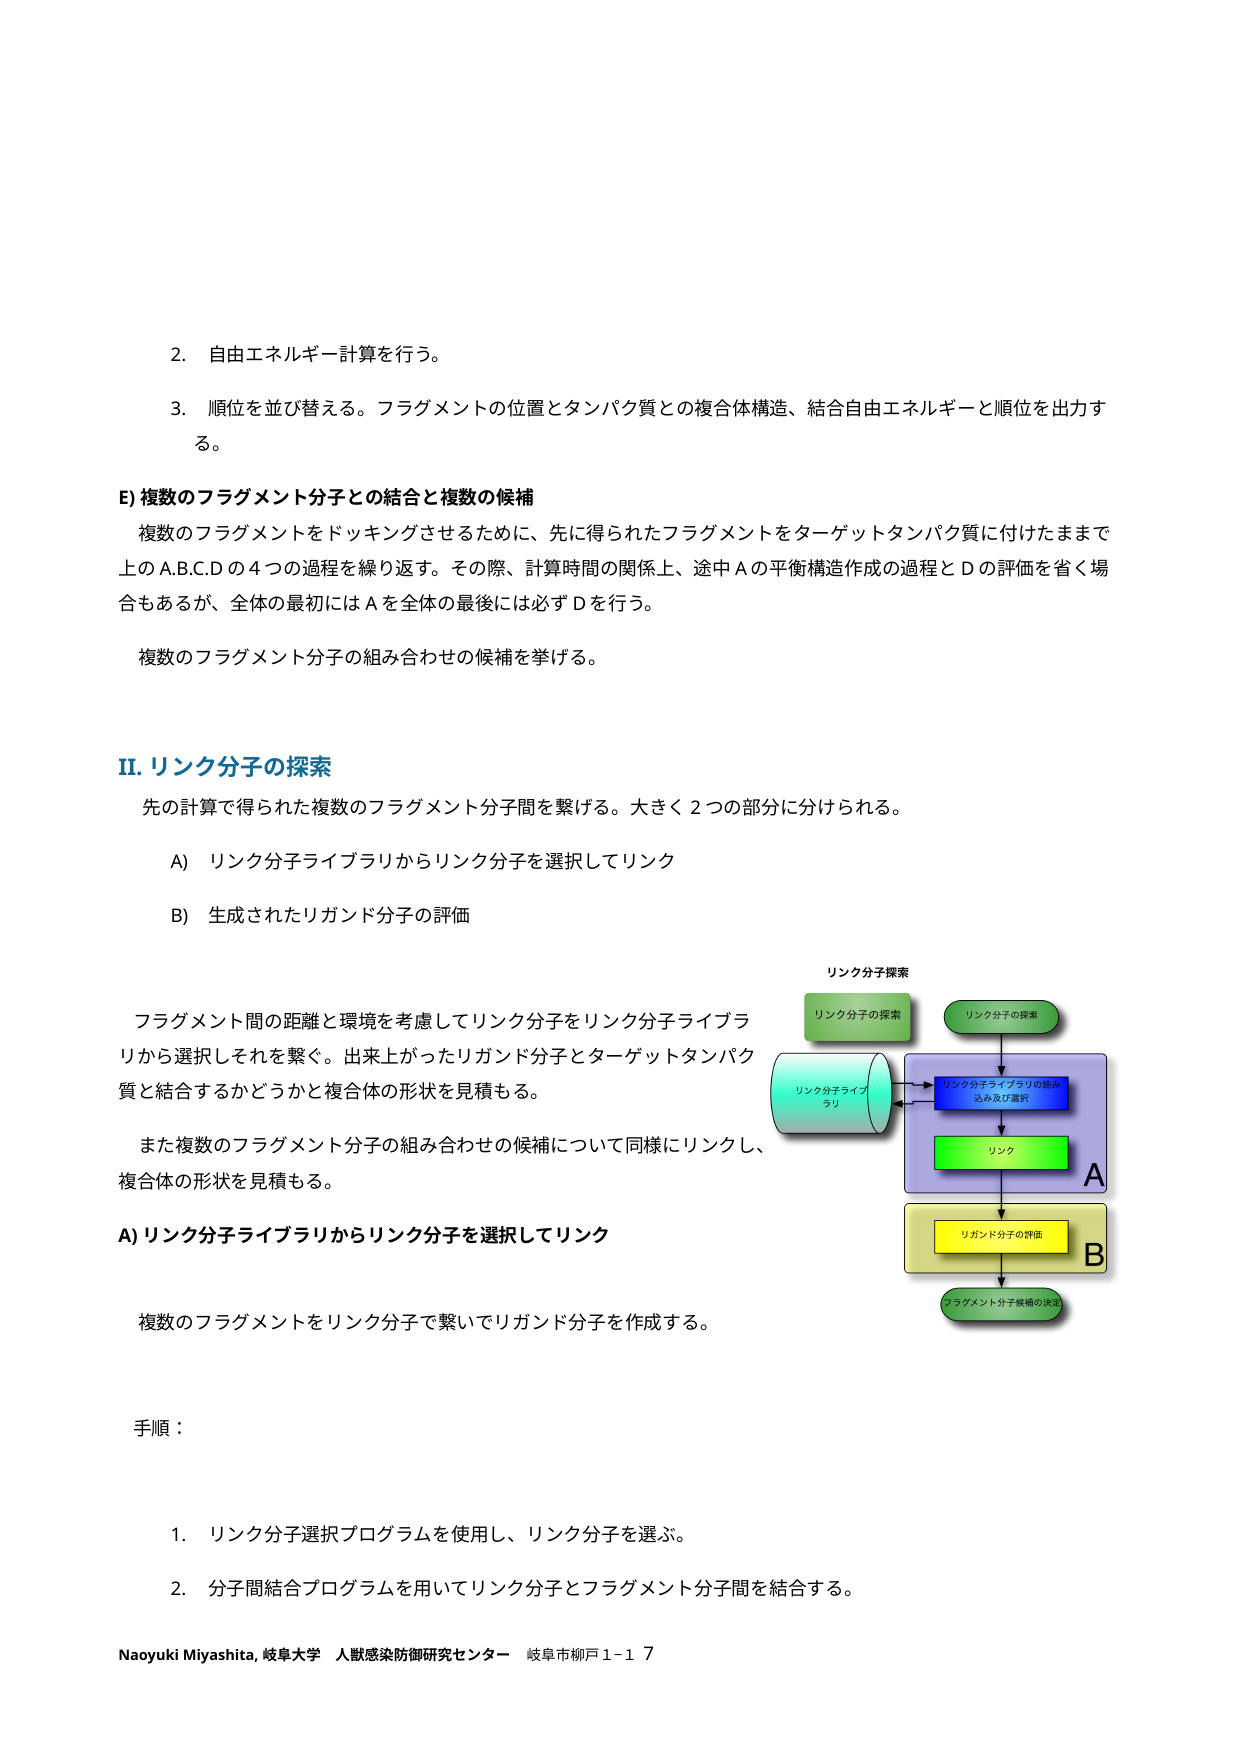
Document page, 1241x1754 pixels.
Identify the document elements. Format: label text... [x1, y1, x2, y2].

text 複数のフラグメントをリンク分子で繋いでリガンド分子を作成する。 [118, 1308, 767, 1335]
list リンク分子選択プログラムを使用し、リンク分子を選ぶ。 [156, 1519, 1122, 1547]
text 複数のフラグメント分子の組み合わせの候補を挙げる。 [118, 643, 1122, 670]
picture [767, 967, 1123, 1337]
subtitle II. リンク分子の探索 [118, 749, 1122, 782]
list 分子間結合プログラムを用いてリンク分子とフラグメント分子間を結合する。 [156, 1573, 1122, 1601]
list 自由エネルギー計算を行う。 [156, 339, 1122, 367]
list リンク分子ライブラリからリンク分子を選択してリンク [156, 846, 1122, 873]
list 生成されたリガンド分子の評価 [156, 900, 1122, 928]
text 手順： [118, 1413, 1122, 1441]
text また複数のフラグメント分子の組み合わせの候補について同様にリンクし、複合体の形状を見積もる。 [118, 1131, 767, 1193]
subtitle E) 複数のフラグメント分子との結合と複数の候補 [118, 483, 1122, 510]
subtitle A) リンク分子ライブラリからリンク分子を選択してリンク [118, 1220, 767, 1248]
text 複数のフラグメントをドッキングさせるために、先に得られたフラグメントをターゲットタンパク質に付けたままで上のA.B.C.Dの４つの過程を繰り返す。その際、計算時間の関係上、途中Aの平衡構造作成の過程とDの評価を省く場合もあるが、全体の最初にはAを全体の最後には必ずDを行う。 [118, 518, 1122, 616]
list 順位を並び替える。フラグメントの位置とタンパク質との複合体構造、結合自由エネルギーと順位を出力する。 [156, 394, 1122, 456]
text 先の計算で得られた複数のフラグメント分子間を繋げる。大きく2つの部分に分けられる。 [118, 792, 1122, 819]
text フラグメント間の距離と環境を考慮してリンク分子をリンク分子ライブラリから選択しそれを繋ぐ。出来上がったリガンド分子とターゲットタンパク質と結合するかどうかと複合体の形状を見積もる。 [118, 1006, 767, 1104]
